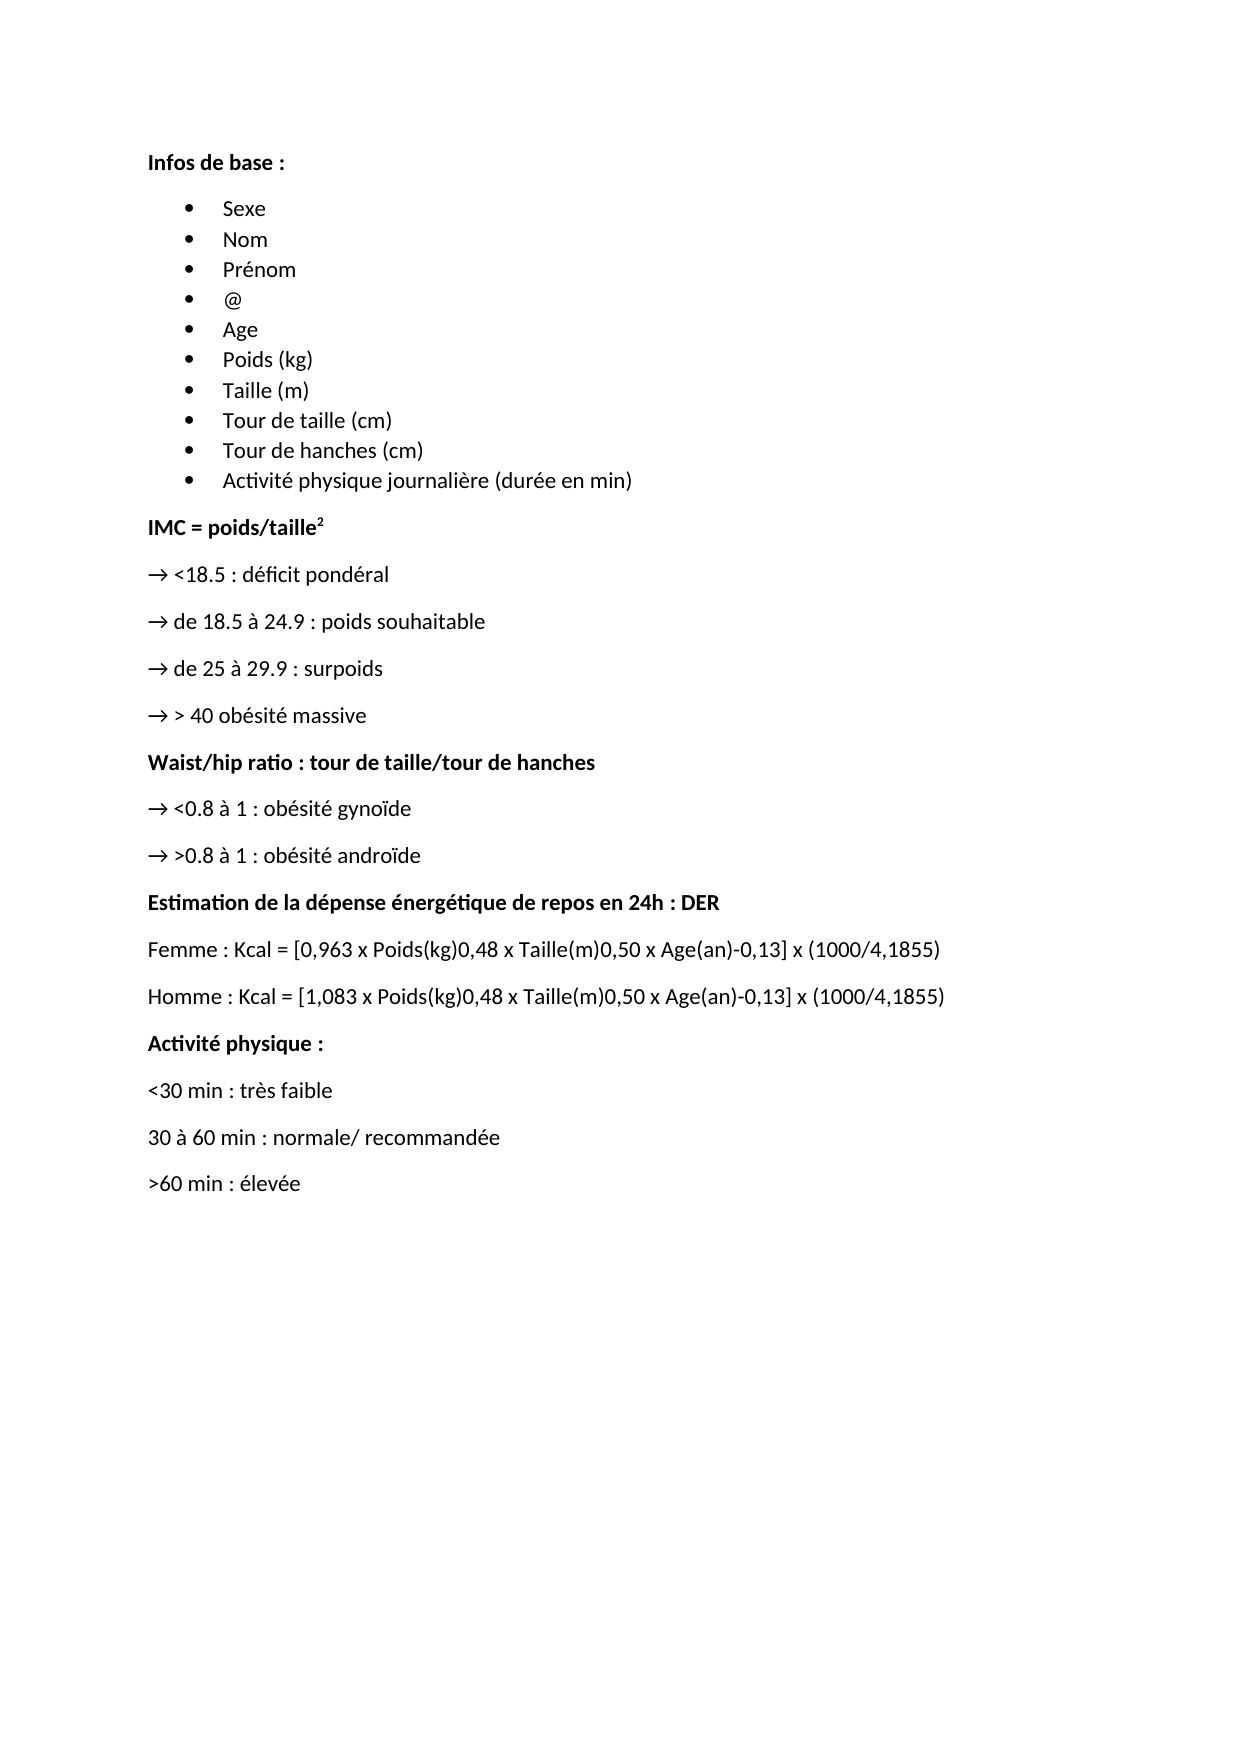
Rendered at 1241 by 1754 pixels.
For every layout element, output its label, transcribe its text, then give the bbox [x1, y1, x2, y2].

list Taille (m) [185, 376, 1093, 404]
text Infos de base : [148, 148, 1093, 176]
text IMC = poids/taille2 [148, 513, 1093, 541]
text → de 25 à 29.9 : surpoids [148, 654, 1093, 682]
text → <0.8 à 1 : obésité gynoïde [148, 794, 1093, 822]
text 30 à 60 min : normale/ recommandée [148, 1123, 1093, 1151]
list Prénom [185, 255, 1093, 283]
text Homme : Kcal = [1,083 x Poids(kg)0,48 x Taille(m)0,50 x Age(an)-0,13] x (1000/4,1855) [148, 982, 1093, 1010]
text <30 min : très faible [148, 1076, 1093, 1104]
text → <18.5 : déficit pondéral [148, 560, 1093, 588]
text Femme : Kcal = [0,963 x Poids(kg)0,48 x Taille(m)0,50 x Age(an)-0,13] x (1000/4,1855) [148, 935, 1093, 963]
list Tour de taille (cm) [185, 406, 1093, 434]
list Tour de hanches (cm) [185, 436, 1093, 464]
list Nom [185, 225, 1093, 253]
text Waist/hip ratio : tour de taille/tour de hanches [148, 748, 1093, 776]
list Poids (kg) [185, 346, 1093, 373]
text Activité physique : [148, 1029, 1093, 1057]
list @ [185, 285, 1093, 313]
text → >0.8 à 1 : obésité androïde [148, 841, 1093, 869]
text → de 18.5 à 24.9 : poids souhaitable [148, 607, 1093, 635]
text >60 min : élevée [148, 1169, 1093, 1197]
list Sexe [185, 194, 1093, 222]
list Age [185, 315, 1093, 343]
text Estimation de la dépense énergétique de repos en 24h : DER [148, 888, 1093, 916]
list Activité physique journalière (durée en min) [185, 466, 1093, 494]
text → > 40 obésité massive [148, 701, 1093, 729]
